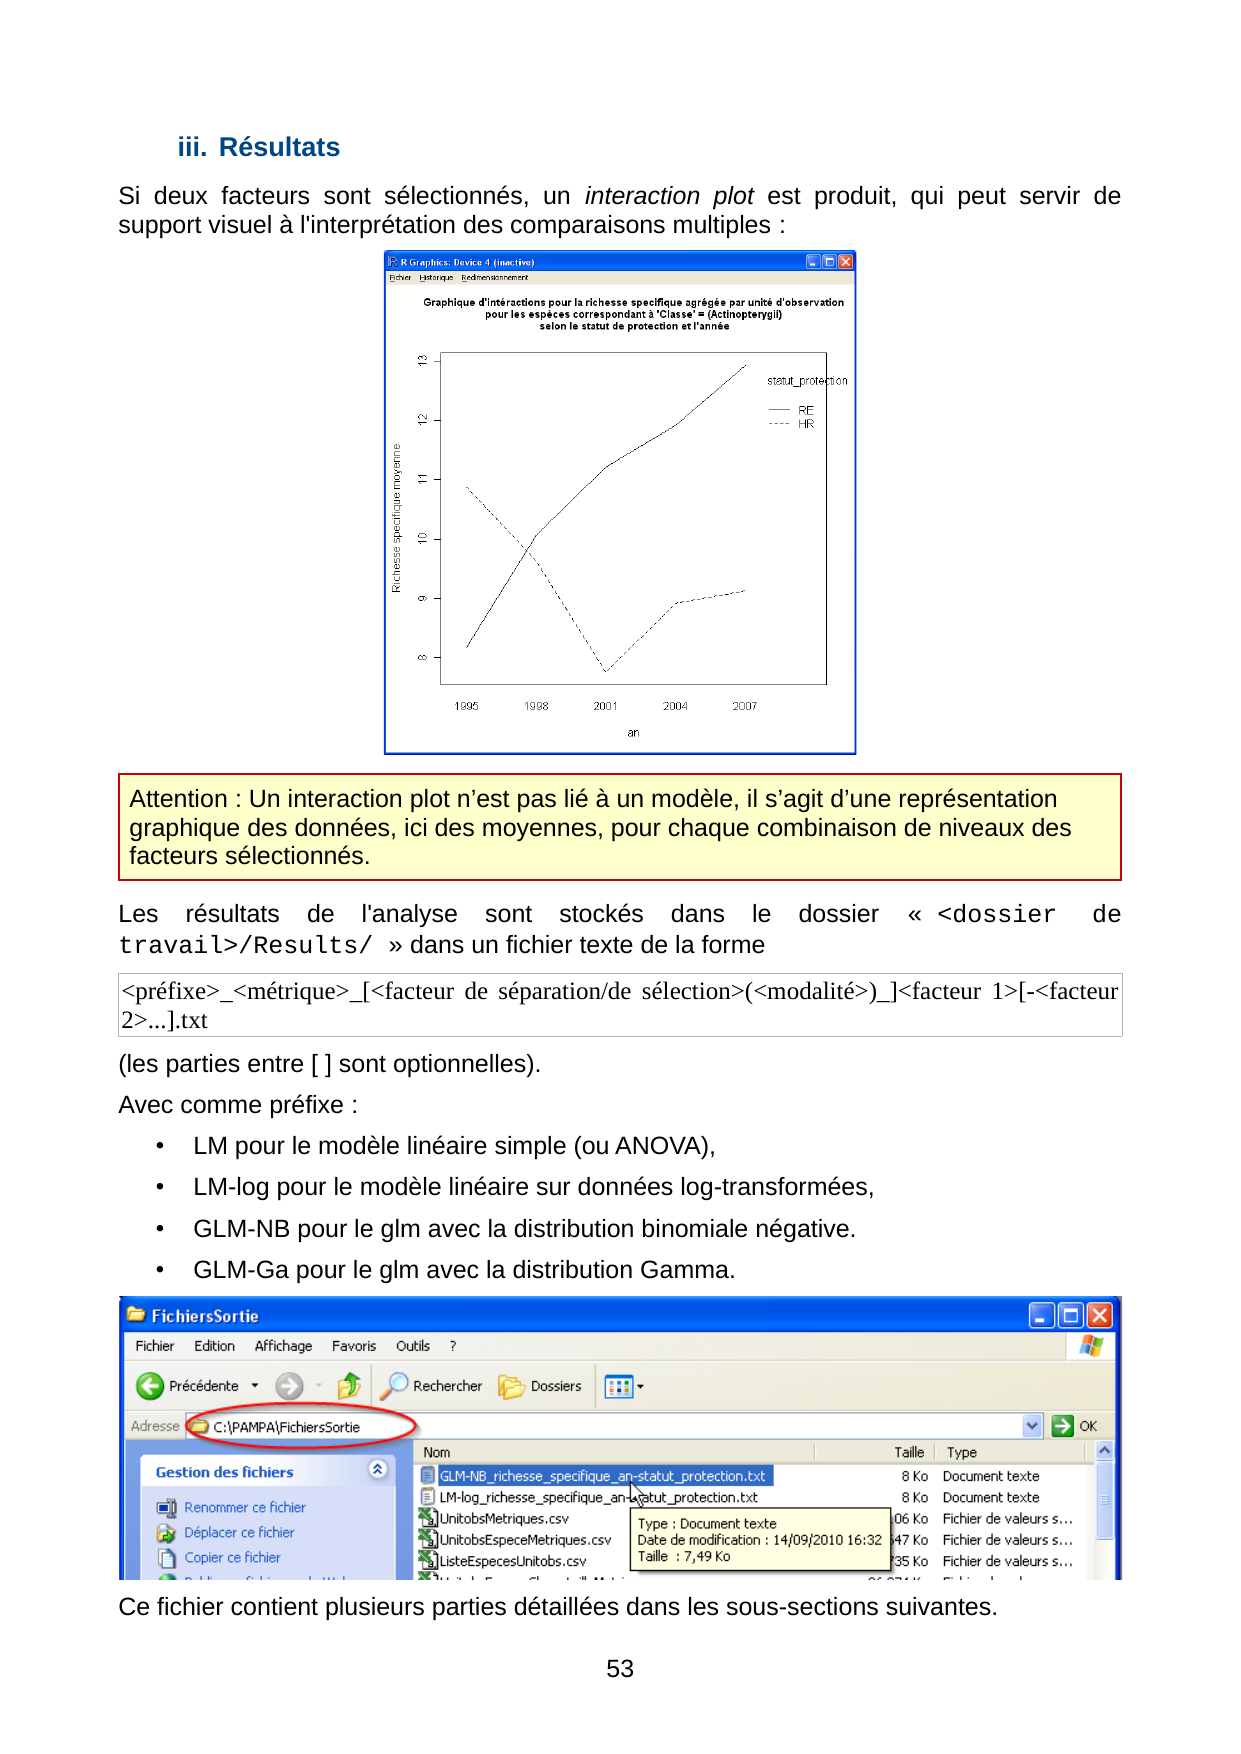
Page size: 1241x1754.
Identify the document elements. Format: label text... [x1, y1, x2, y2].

text Ce fichier contient plusieurs parties détaillées dans les sous-sections suivantes. [118, 1592, 1122, 1621]
text Les résultats de l'analyse sont stockés dans le dossier « <dossier de travail>/Results/ » dans un fichier texte de la forme [118, 899, 1122, 961]
text Si deux facteurs sont sélectionnés, un interaction plot est produit, qui peut servir de support visuel à l'interprétation des comparaisons multiples : [118, 181, 1122, 238]
list GLM-NB pour le glm avec la distribution binomiale négative. [156, 1214, 1122, 1242]
picture [383, 250, 857, 755]
list LM pour le modèle linéaire simple (ou ANOVA), [156, 1131, 1122, 1160]
picture [118, 1296, 1123, 1580]
list GLM-Ga pour le glm avec la distribution Gamma. [156, 1255, 1122, 1284]
list LM-log pour le modèle linéaire sur données log-transformées, [156, 1172, 1122, 1201]
text Attention : Un interaction plot n’est pas lié à un modèle, il s’agit d’une représentation graphique des données, ici des moyennes, pour chaque combinaison de niveaux des facteurs sélectionnés. [120, 775, 1120, 879]
text <préfixe>_<métrique>_[<facteur de séparation/de sélection>(<modalité>)_]<facteur 1>[-<facteur 2>...].txt [119, 974, 1122, 1036]
text (les parties entre [ ] sont optionnelles). [118, 1049, 1122, 1078]
subtitle Résultats [177, 131, 1122, 162]
text Avec comme préfixe : [118, 1090, 1122, 1119]
